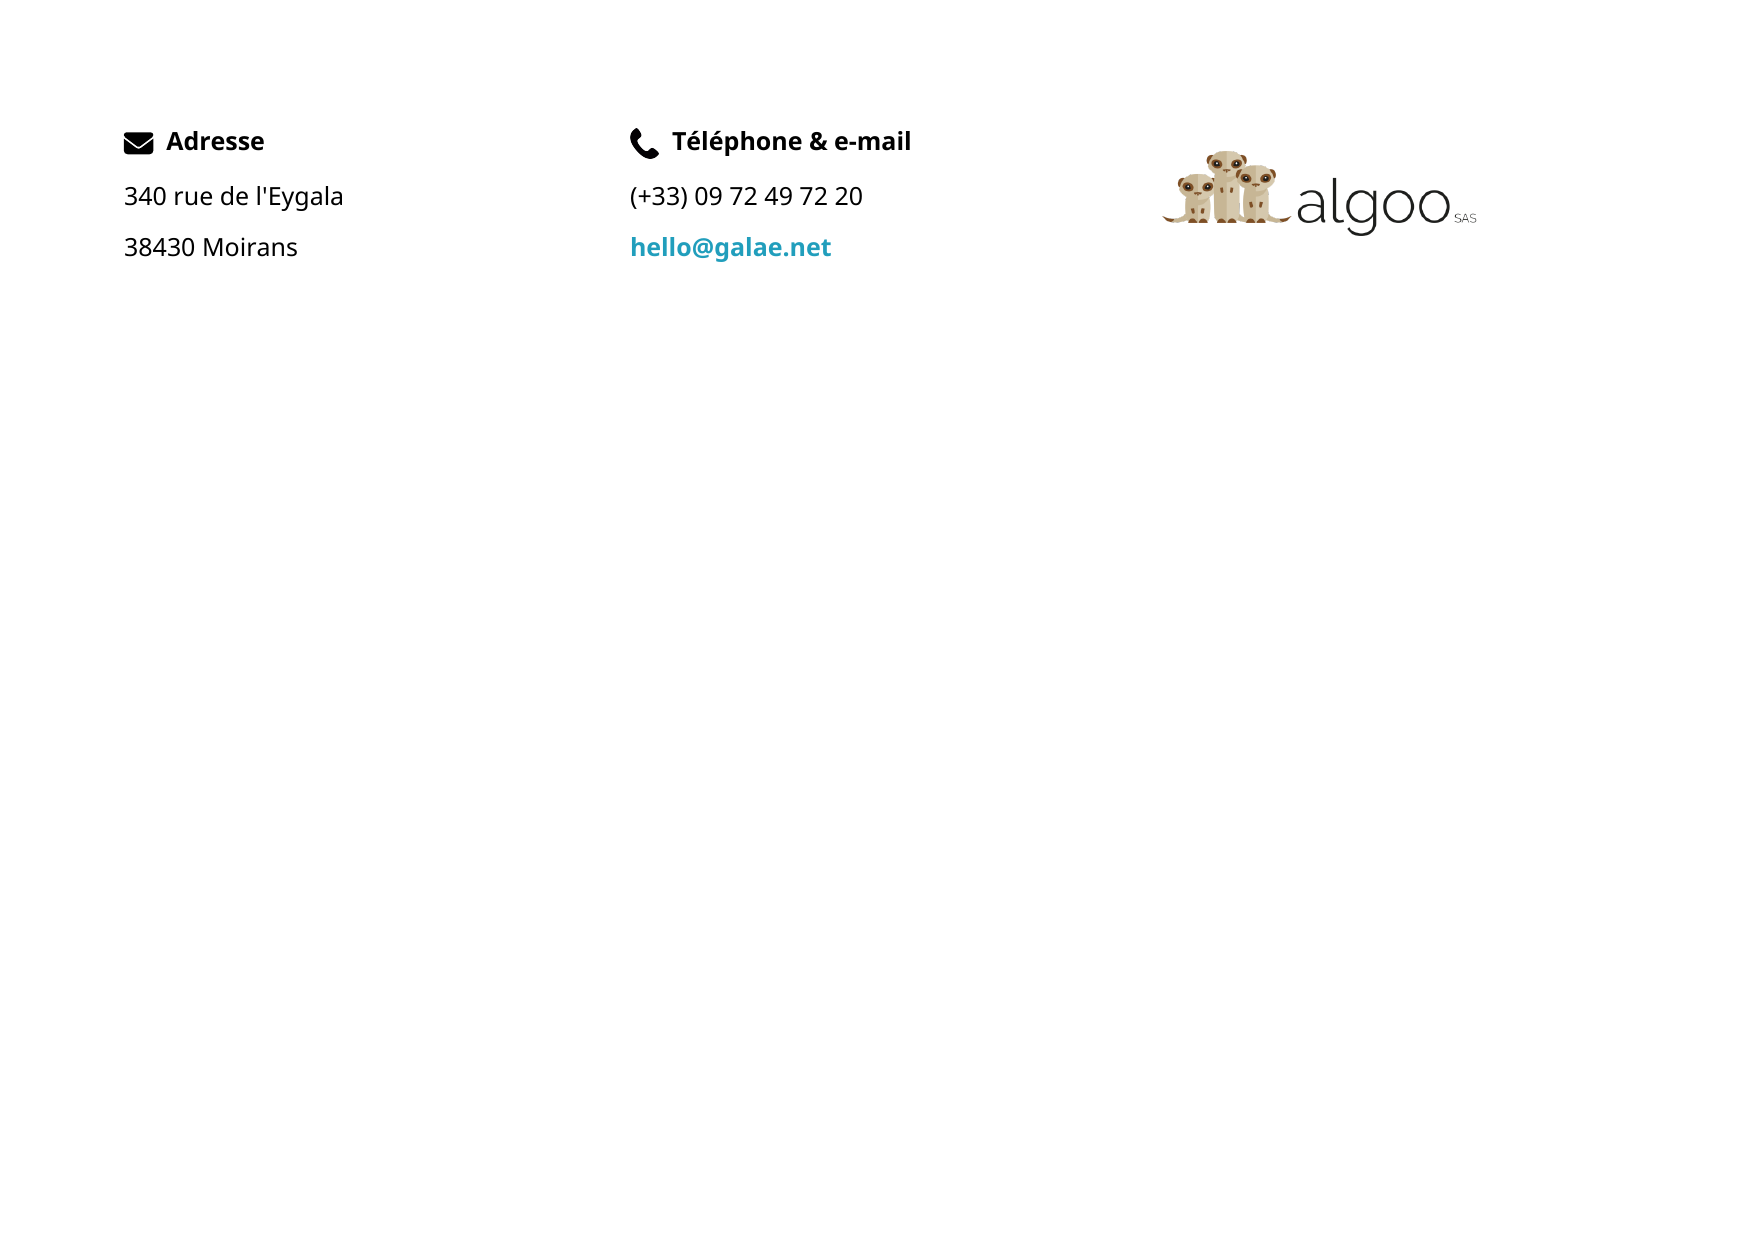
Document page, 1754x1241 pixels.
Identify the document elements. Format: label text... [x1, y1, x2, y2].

table_header [1130, 118, 1636, 284]
table_header Adresse 340 rue de l'Eygala 38430 Moirans [118, 118, 624, 284]
picture [1135, 123, 1503, 264]
table_header Téléphone & e-mail (+33) 09 72 49 72 20 hello@galae.net [624, 118, 1130, 284]
picture [629, 128, 660, 159]
